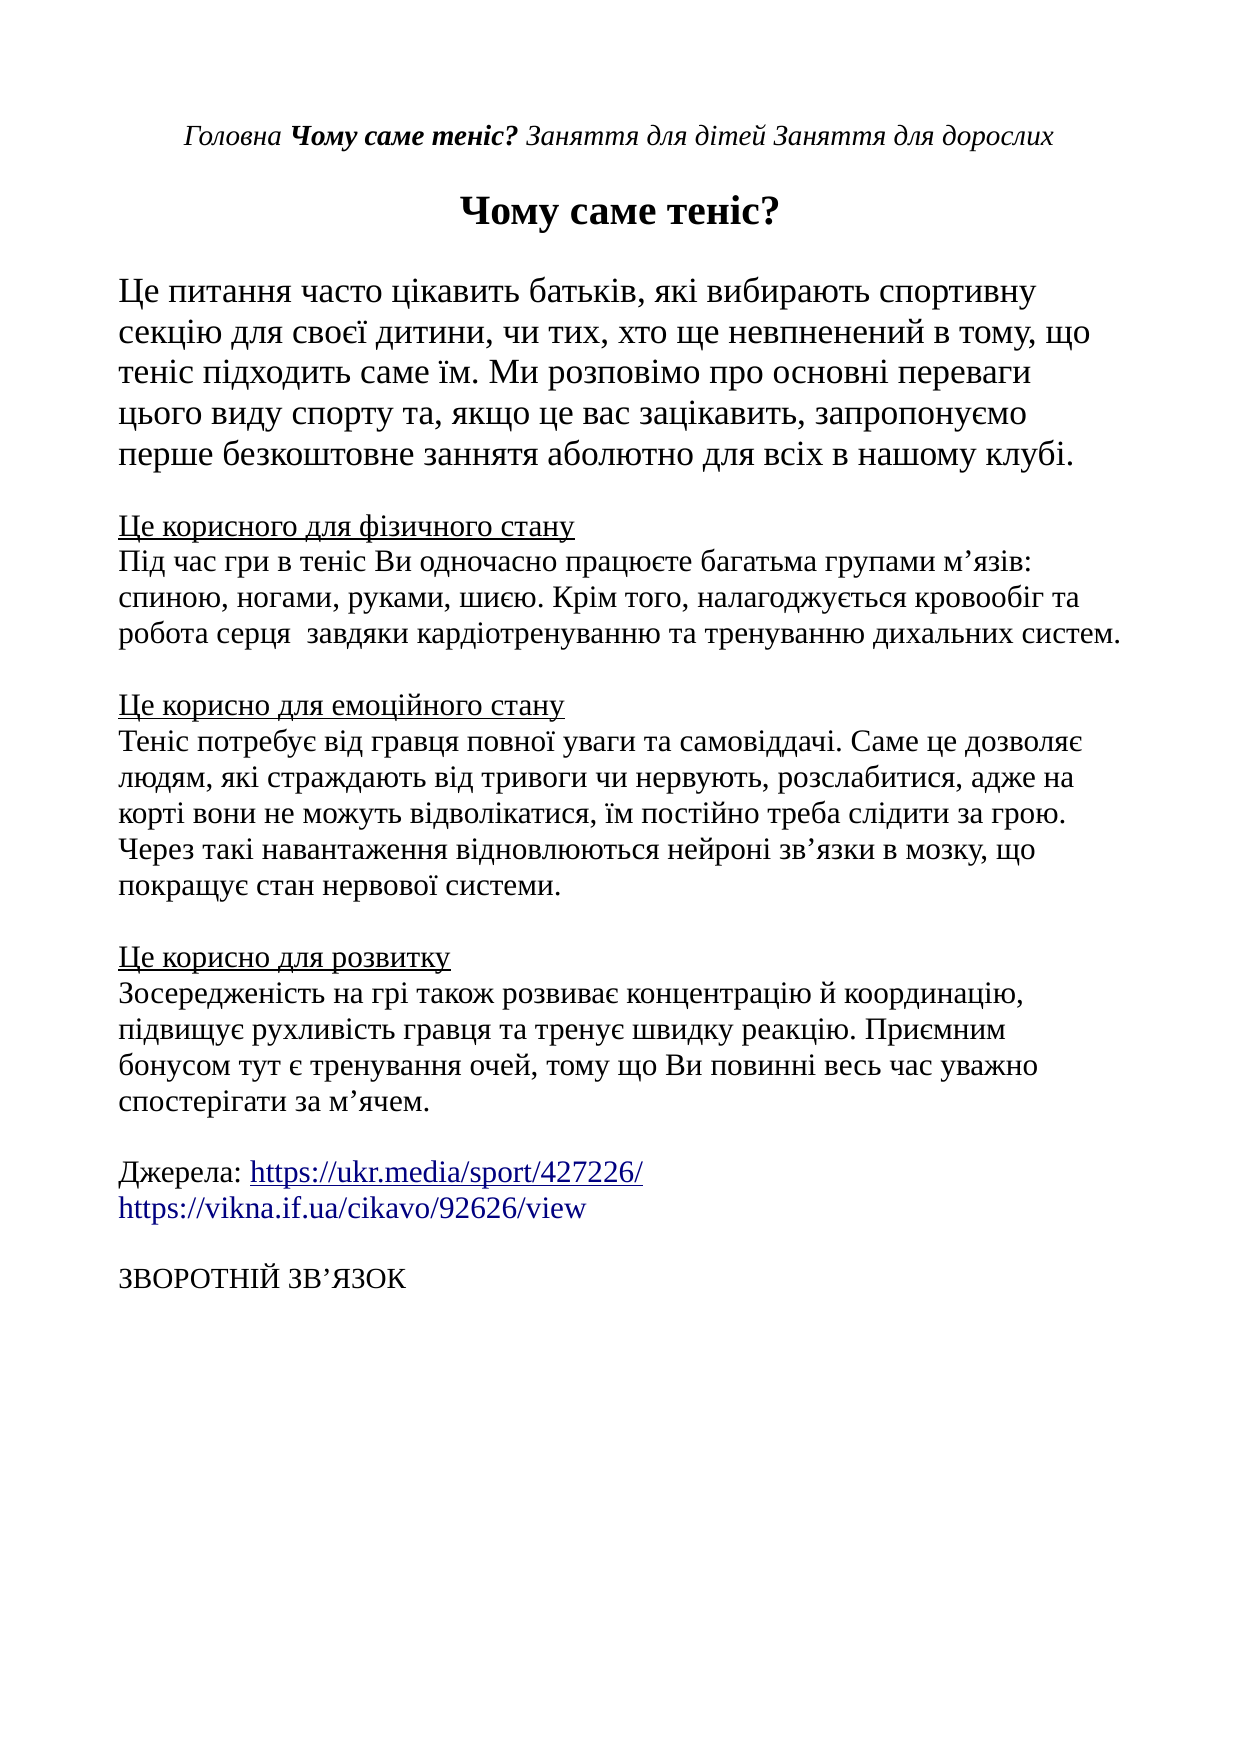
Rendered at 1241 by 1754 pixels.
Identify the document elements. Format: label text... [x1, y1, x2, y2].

text Зосередженість на грі також розвиває концентрацію й координацію, підвищує рухливість гравця та тренує швидку реакцію. Приємним бонусом тут є тренування очей, тому що Ви повинні весь час уважно спостерігати за м’ячем. [118, 974, 1122, 1118]
text Це корисного для фізичного стану [118, 507, 1122, 543]
text Це питання часто цікавить батьків, які вибирають спортивну секцію для своєї дитини, чи тих, хто ще невпненений в тому, що теніс підходить саме їм. Ми розповімо про основні переваги цього виду спорту та, якщо це вас зацікавить, запропонуємо перше безкоштовне заннятя аболютно для всіх в нашому клубі. [118, 269, 1122, 473]
text Це корисно для розвитку [118, 938, 1122, 974]
text Джерела: https://ukr.media/sport/427226/ [118, 1154, 1122, 1189]
text Чому саме теніс? [118, 185, 1122, 233]
text Під час гри в теніс Ви одночасно працюєте багатьма групами м’язів: спиною, ногами, руками, шиєю. Крім того, налагоджується кровообіг та робота серця завдяки кардіотренуванню та тренуванню дихальних систем. [118, 543, 1122, 651]
text ЗВОРОТНІЙ ЗВ’ЯЗОК [118, 1261, 1122, 1295]
text Головна Чому саме теніс? Заняття для дітей Заняття для дорослих [118, 118, 1122, 152]
text Теніс потребує від гравця повної уваги та самовіддачі. Саме це дозволяє людям, які страждають від тривоги чи нервують, розслабитися, адже на корті вони не можуть відволікатися, їм постійно треба слідити за грою. Через такі навантаження відновлюються нейроні зв’язки в мозку, що покращує стан нервової системи. [118, 722, 1122, 902]
text https://vikna.if.ua/cikavo/92626/view [118, 1189, 1122, 1226]
text Це корисно для емоційного стану [118, 686, 1122, 722]
